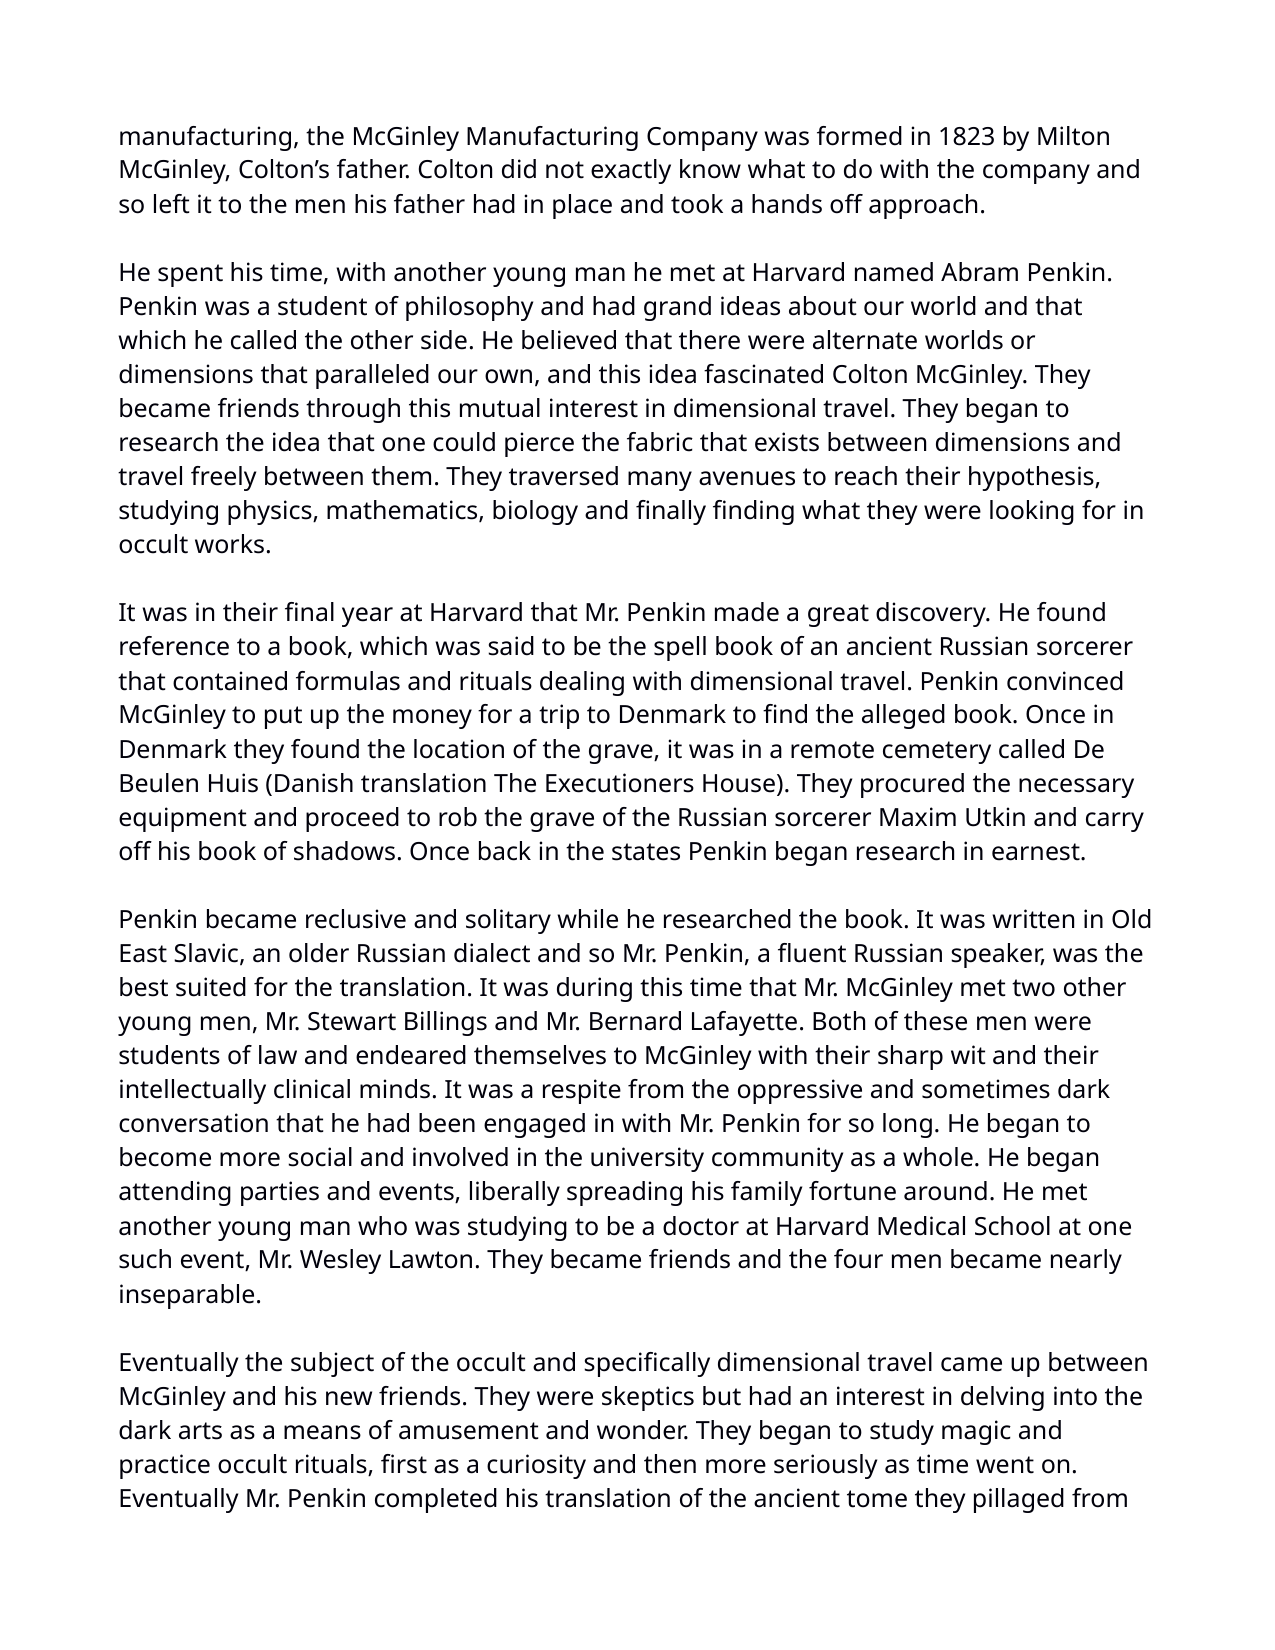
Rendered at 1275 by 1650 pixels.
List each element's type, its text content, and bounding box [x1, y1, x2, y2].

text It was in their final year at Harvard that Mr. Penkin made a great discovery. He found reference to a book, which was said to be the spell book of an ancient Russian sorcerer that contained formulas and rituals dealing with dimensional travel. Penkin convinced McGinley to put up the money for a trip to Denmark to find the alleged book. Once in Denmark they found the location of the grave, it was in a remote cemetery called De Beulen Huis (Danish translation The Executioners House). They procured the necessary equipment and proceed to rob the grave of the Russian sorcerer Maxim Utkin and carry off his book of shadows. Once back in the states Penkin began research in earnest. [118, 595, 1157, 867]
text He spent his time, with another young man he met at Harvard named Abram Penkin. Penkin was a student of philosophy and had grand ideas about our world and that which he called the other side. He believed that there were alternate worlds or dimensions that paralleled our own, and this idea fascinated Colton McGinley. They became friends through this mutual interest in dimensional travel. They began to research the idea that one could pierce the fabric that exists between dimensions and travel freely between them. They traversed many avenues to reach their hypothesis, studying physics, mathematics, biology and finally finding what they were looking for in occult works. [118, 254, 1157, 561]
text Eventually the subject of the occult and specifically dimensional travel came up between McGinley and his new friends. They were skeptics but had an interest in delving into the dark arts as a means of amusement and wonder. They began to study magic and practice occult rituals, first as a curiosity and then more seriously as time went on. Eventually Mr. Penkin completed his translation of the ancient tome they pillaged from [118, 1344, 1157, 1515]
text Penkin became reclusive and solitary while he researched the book. It was written in Old East Slavic, an older Russian dialect and so Mr. Penkin, a fluent Russian speaker, was the best suited for the translation. It was during this time that Mr. McGinley met two other young men, Mr. Stewart Billings and Mr. Bernard Lafayette. Both of these men were students of law and endeared themselves to McGinley with their sharp wit and their intellectually clinical minds. It was a respite from the oppressive and sometimes dark conversation that he had been engaged in with Mr. Penkin for so long. He began to become more social and involved in the university community as a whole. He began attending parties and events, liberally spreading his family fortune around. He met another young man who was studying to be a doctor at Harvard Medical School at one such event, Mr. Wesley Lawton. They became friends and the four men became nearly inseparable. [118, 902, 1157, 1310]
text manufacturing, the McGinley Manufacturing Company was formed in 1823 by Milton McGinley, Colton’s father. Colton did not exactly know what to do with the company and so left it to the men his father had in place and took a hands off approach. [118, 118, 1157, 220]
